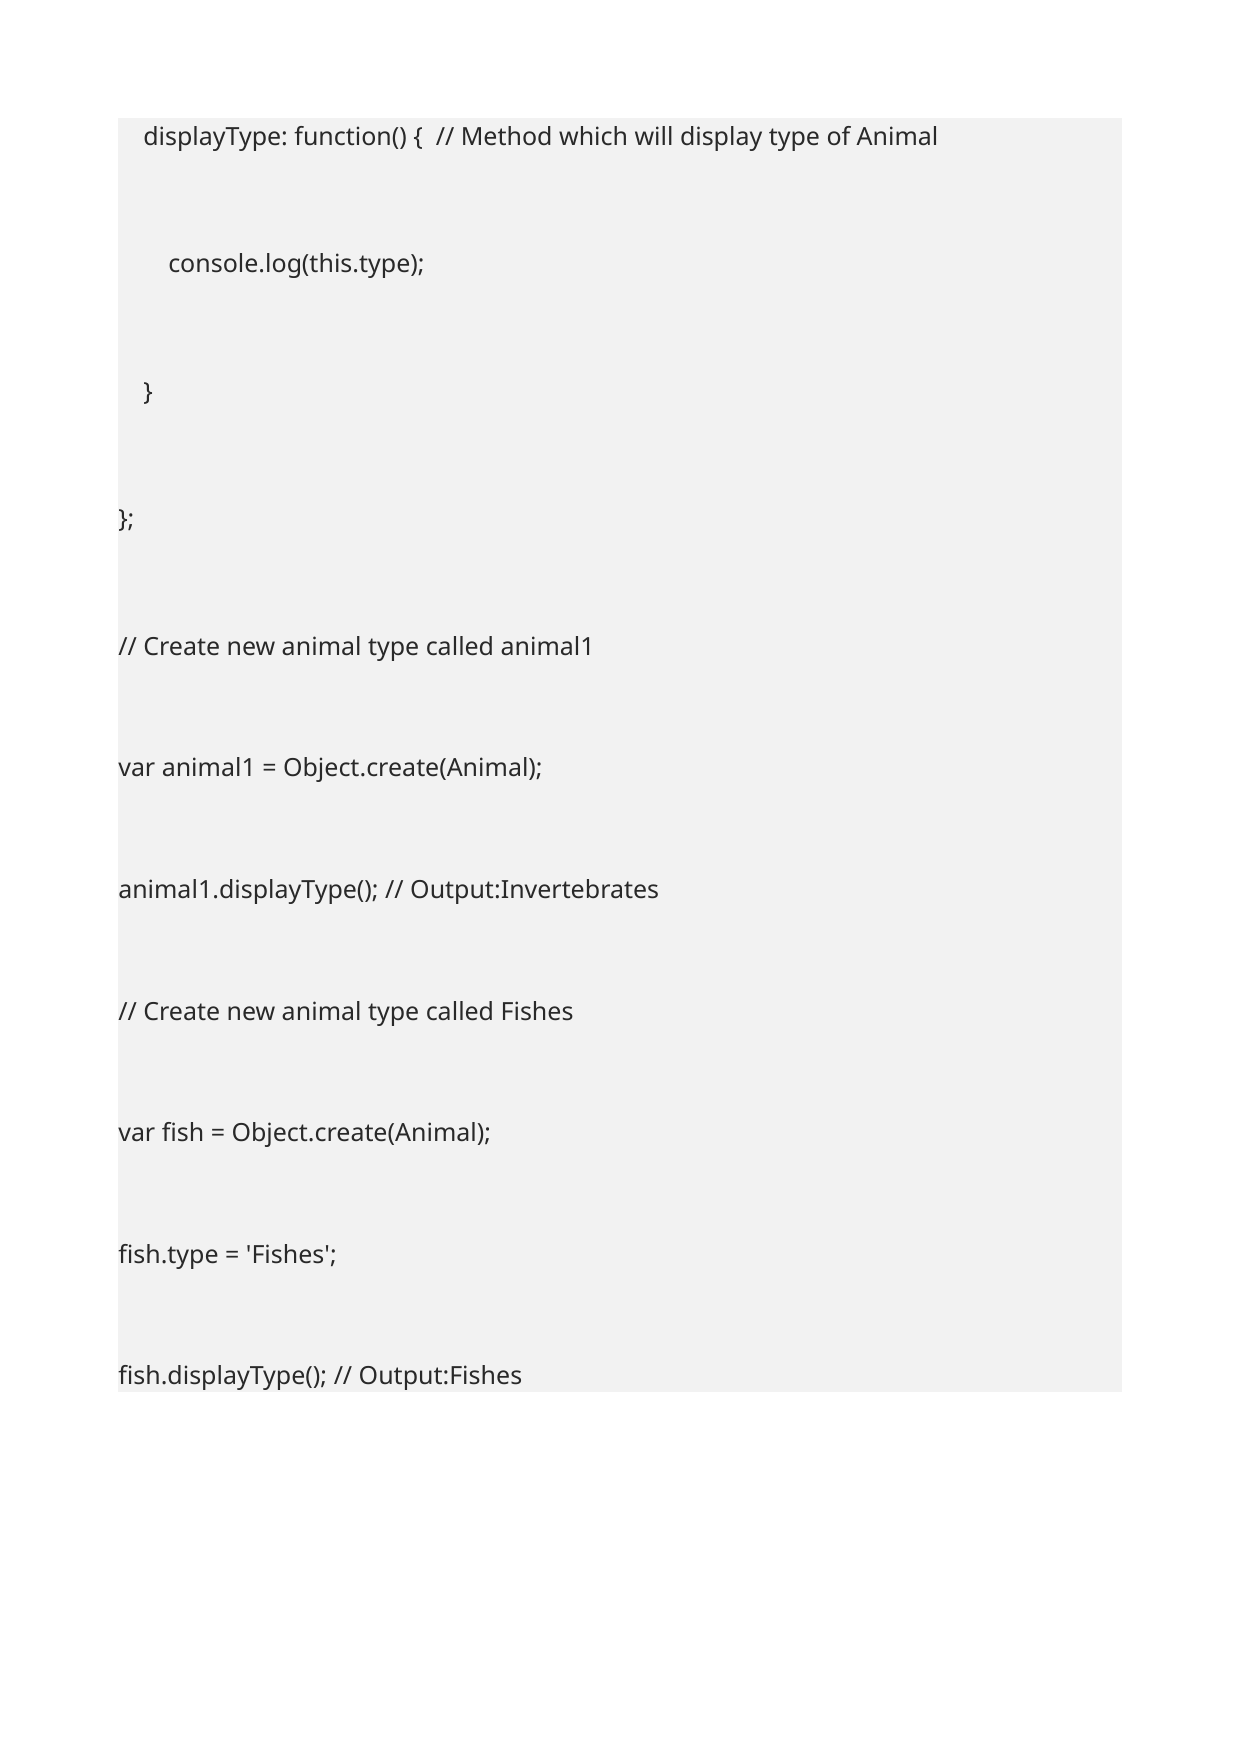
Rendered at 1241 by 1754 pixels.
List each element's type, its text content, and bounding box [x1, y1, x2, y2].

text fish.displayType(); // Output:Fishes [118, 1358, 1122, 1392]
text } [118, 373, 1122, 407]
text }; [118, 501, 1122, 535]
text var animal1 = Object.create(Animal); [118, 750, 1122, 784]
text // Create new animal type called animal1 [118, 628, 1122, 663]
text animal1.displayType(); // Output:Invertebrates [118, 872, 1122, 906]
text console.log(this.type); [118, 246, 1122, 280]
text // Create new animal type called Fishes [118, 993, 1122, 1027]
text fish.type = 'Fishes'; [118, 1236, 1122, 1270]
text displayType: function() { // Method which will display type of Animal [118, 118, 1122, 152]
text var fish = Object.create(Animal); [118, 1115, 1122, 1149]
